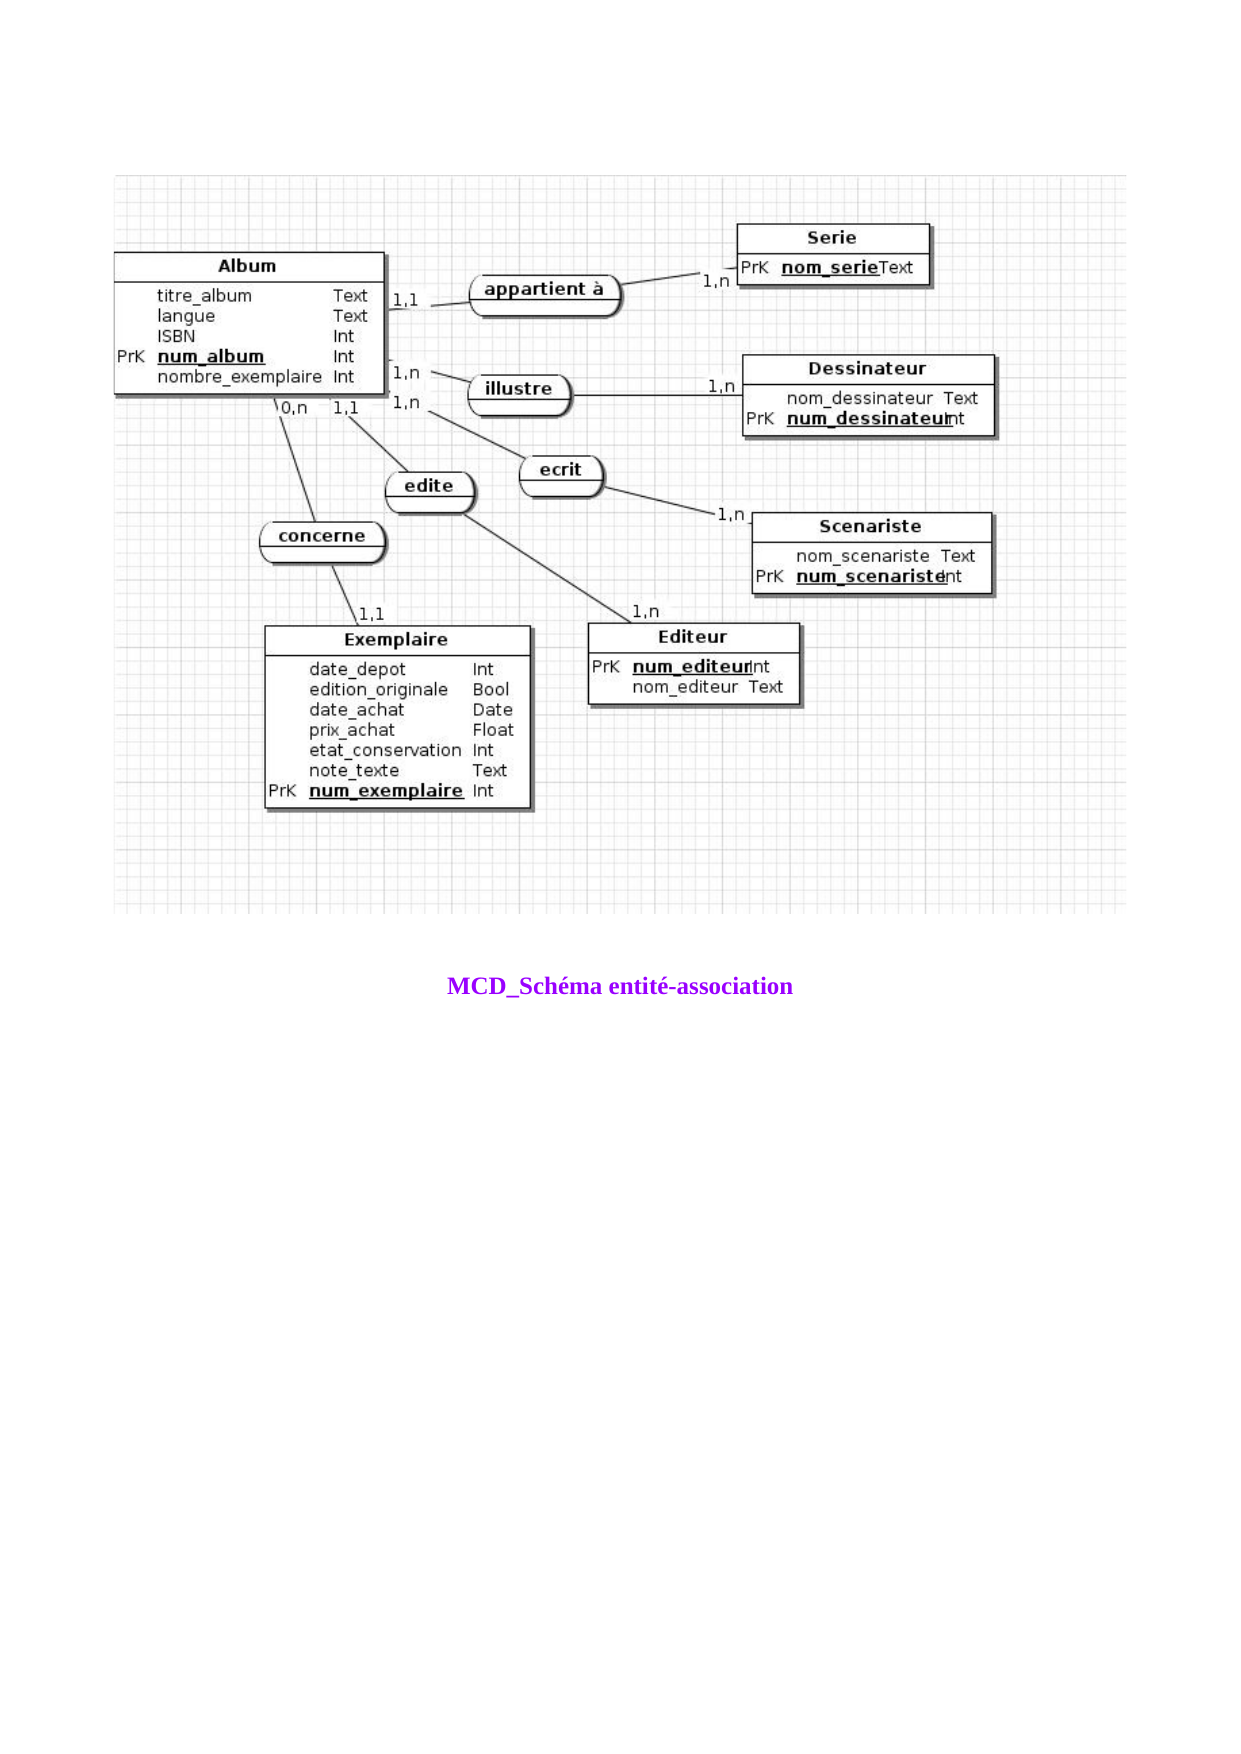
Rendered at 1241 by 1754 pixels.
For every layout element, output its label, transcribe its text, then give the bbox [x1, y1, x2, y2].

text MCD_Schéma entité-association [118, 971, 1122, 1000]
